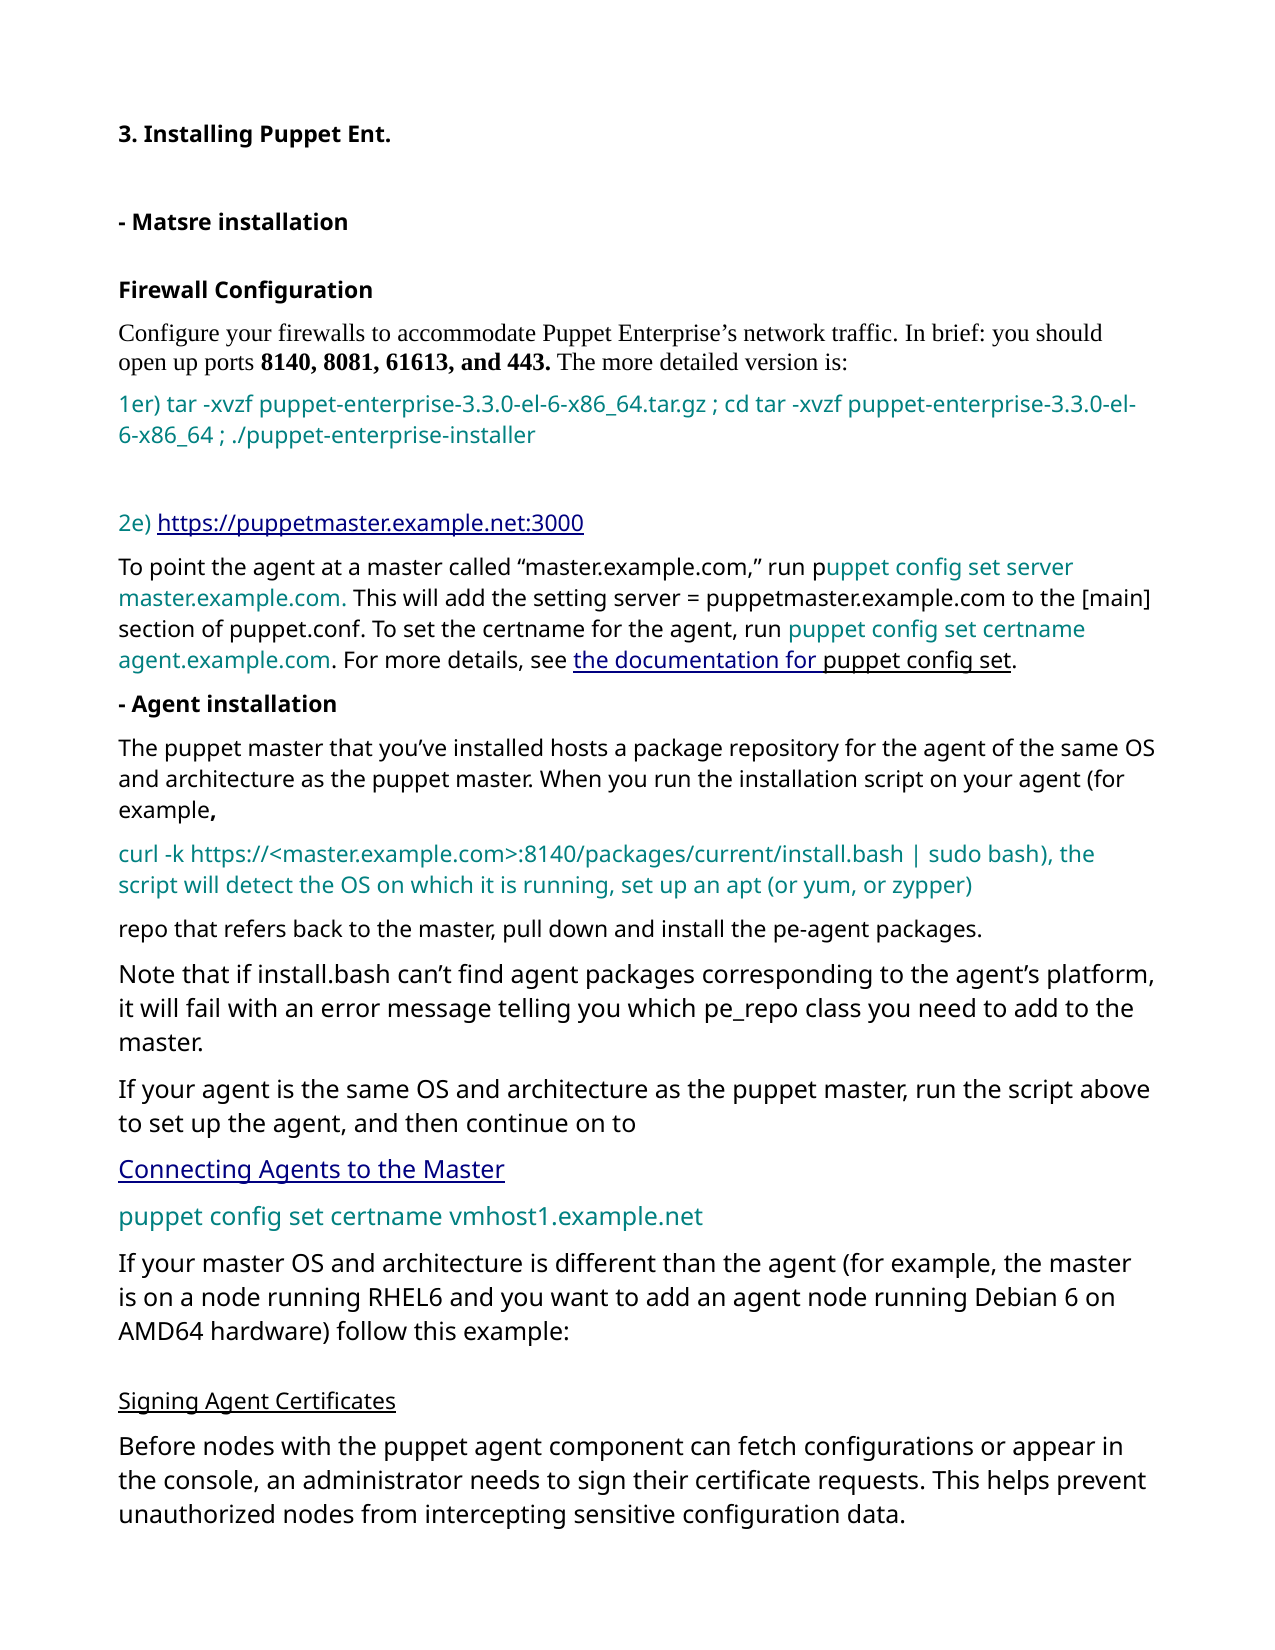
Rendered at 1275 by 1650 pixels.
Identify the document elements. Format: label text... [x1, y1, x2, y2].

text repo that refers back to the master, pull down and install the pe-agent packages. [118, 913, 1157, 944]
text The puppet master that you’ve installed hosts a package repository for the agent of the same OS and architecture as the puppet master. When you run the installation script on your agent (for example, [118, 732, 1157, 826]
text If your master OS and architecture is different than the agent (for example, the master is on a node running RHEL6 and you want to add an agent node running Debian 6 on AMD64 hardware) follow this example: [118, 1245, 1157, 1347]
text - Matsre installation [118, 206, 1157, 237]
text - Agent installation [118, 688, 1157, 719]
subtitle Signing Agent Certificates [118, 1385, 1157, 1416]
text 1er) tar -xvzf puppet-enterprise-3.3.0-el-6-x86_64.tar.gz ; cd tar -xvzf puppet-enterprise-3.3.0-el-6-x86_64 ; ./puppet-enterprise-installer [118, 388, 1157, 451]
text 3. Installing Puppet Ent. [118, 118, 1157, 149]
text Configure your firewalls to accommodate Puppet Enterprise’s network traffic. In brief: you should open up ports 8140, 8081, 61613, and 443. The more detailed version is: [118, 318, 1157, 376]
text 2e) https://puppetmaster.example.net:3000 [118, 507, 1157, 538]
text curl -k https://<master.example.com>:8140/packages/current/install.bash | sudo bash), the script will detect the OS on which it is running, set up an apt (or yum, or zypper) [118, 838, 1157, 901]
text To point the agent at a master called “master.example.com,” run puppet config set server master.example.com. This will add the setting server = puppetmaster.example.com to the [main] section of puppet.conf. To set the certname for the agent, run puppet config set certname agent.example.com. For more details, see the documentation for puppet config set. [118, 551, 1157, 676]
text Connecting Agents to the Master [118, 1152, 1157, 1186]
text Before nodes with the puppet agent component can fetch configurations or appear in the console, an administrator needs to sign their certificate requests. This helps prevent unauthorized nodes from intercepting sensitive configuration data. [118, 1429, 1157, 1531]
text puppet config set certname vmhost1.example.net [118, 1199, 1157, 1233]
text Note that if install.bash can’t find agent packages corresponding to the agent’s platform, it will fail with an error message telling you which pe_repo class you need to add to the master. [118, 957, 1157, 1059]
subtitle Firewall Configuration [118, 274, 1157, 306]
text If your agent is the same OS and architecture as the puppet master, run the script above to set up the agent, and then continue on to [118, 1072, 1157, 1140]
